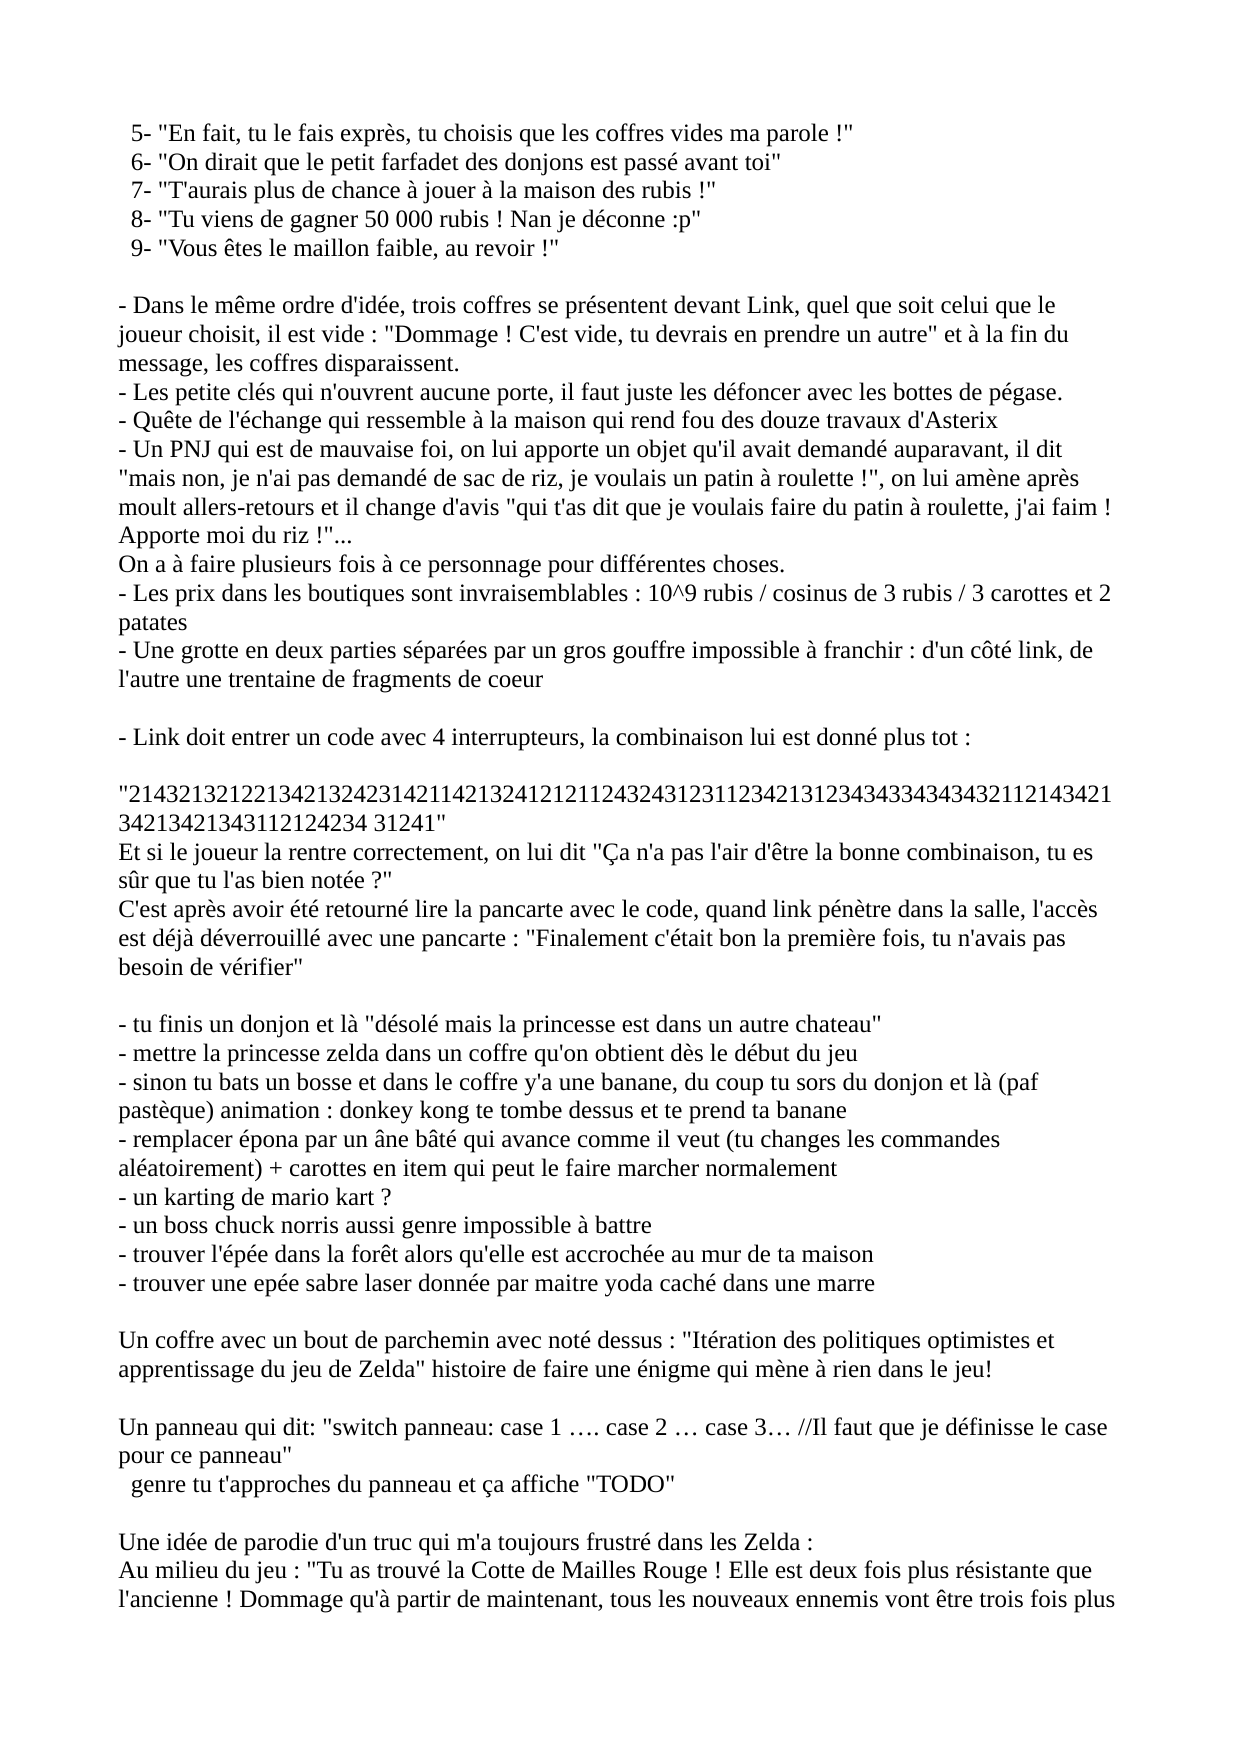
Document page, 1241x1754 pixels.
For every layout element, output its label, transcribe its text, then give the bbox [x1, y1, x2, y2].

text Un coffre avec un bout de parchemin avec noté dessus : "Itération des politiques optimistes et apprentissage du jeu de Zelda" histoire de faire une énigme qui mène à rien dans le jeu! [118, 1326, 1122, 1383]
list 5- "En fait, tu le fais exprès, tu choisis que les coffres vides ma parole !" 6- "On dirait que le petit farfadet des donjons est passé avant toi" 7- "T'aurais plus de chance à jouer à la maison des rubis !" 8- "Tu viens de gagner 50 000 rubis ! Nan je déconne :p" 9- "Vous êtes le maillon faible, au revoir !" - Dans le même ordre d'idée, trois coffres se présentent devant Link, quel que soit celui que le joueur choisit, il est vide : "Dommage ! C'est vide, tu devrais en prendre un autre" et à la fin du message, les coffres disparaissent. - Les petite clés qui n'ouvrent aucune porte, il faut juste les défoncer avec les bottes de pégase. - Quête de l'échange qui ressemble à la maison qui rend fou des douze travaux d'Asterix - Un PNJ qui est de mauvaise foi, on lui apporte un objet qu'il avait demandé auparavant, il dit "mais non, je n'ai pas demandé de sac de riz, je voulais un patin à roulette !", on lui amène après moult allers-retours et il change d'avis "qui t'as dit que je voulais faire du patin à roulette, j'ai faim ! Apporte moi du riz !"... On a à faire plusieurs fois à ce personnage pour différentes choses. - Les prix dans les boutiques sont invraisemblables : 10^9 rubis / cosinus de 3 rubis / 3 carottes et 2 patates - Une grotte en deux parties séparées par un gros gouffre impossible à franchir : d'un côté link, de l'autre une trentaine de fragments de coeur - Link doit entrer un code avec 4 interrupteurs, la combinaison lui est donné plus tot : "214321321221342132423142114213241212112432431231123421312343433434343211214342134213421343112124234 31241" Et si le joueur la rentre correctement, on lui dit "Ça n'a pas l'air d'être la bonne combinaison, tu es sûr que tu l'as bien notée ?" C'est après avoir été retourné lire la pancarte avec le code, quand link pénètre dans la salle, l'accès est déjà déverrouillé avec une pancarte : "Finalement c'était bon la première fois, tu n'avais pas besoin de vérifier" [118, 118, 1122, 981]
text Un panneau qui dit: "switch panneau: case 1 …. case 2 … case 3… //Il faut que je définisse le case pour ce panneau" [118, 1412, 1122, 1469]
text - tu finis un donjon et là "désolé mais la princesse est dans un autre chateau" - mettre la princesse zelda dans un coffre qu'on obtient dès le début du jeu - sinon tu bats un bosse et dans le coffre y'a une banane, du coup tu sors du donjon et là (paf pastèque) animation : donkey kong te tombe dessus et te prend ta banane - remplacer épona par un âne bâté qui avance comme il veut (tu changes les commandes aléatoirement) + carottes en item qui peut le faire marcher normalement - un karting de mario kart ? - un boss chuck norris aussi genre impossible à battre - trouver l'épée dans la forêt alors qu'elle est accrochée au mur de ta maison - trouver une epée sabre laser donnée par maitre yoda caché dans une marre [118, 1009, 1122, 1297]
text genre tu t'approches du panneau et ça affiche "TODO" [118, 1469, 1122, 1498]
text Une idée de parodie d'un truc qui m'a toujours frustré dans les Zelda : Au milieu du jeu : "Tu as trouvé la Cotte de Mailles Rouge ! Elle est deux fois plus résistante que l'ancienne ! Dommage qu'à partir de maintenant, tous les nouveaux ennemis vont être trois fois plus [118, 1527, 1122, 1613]
